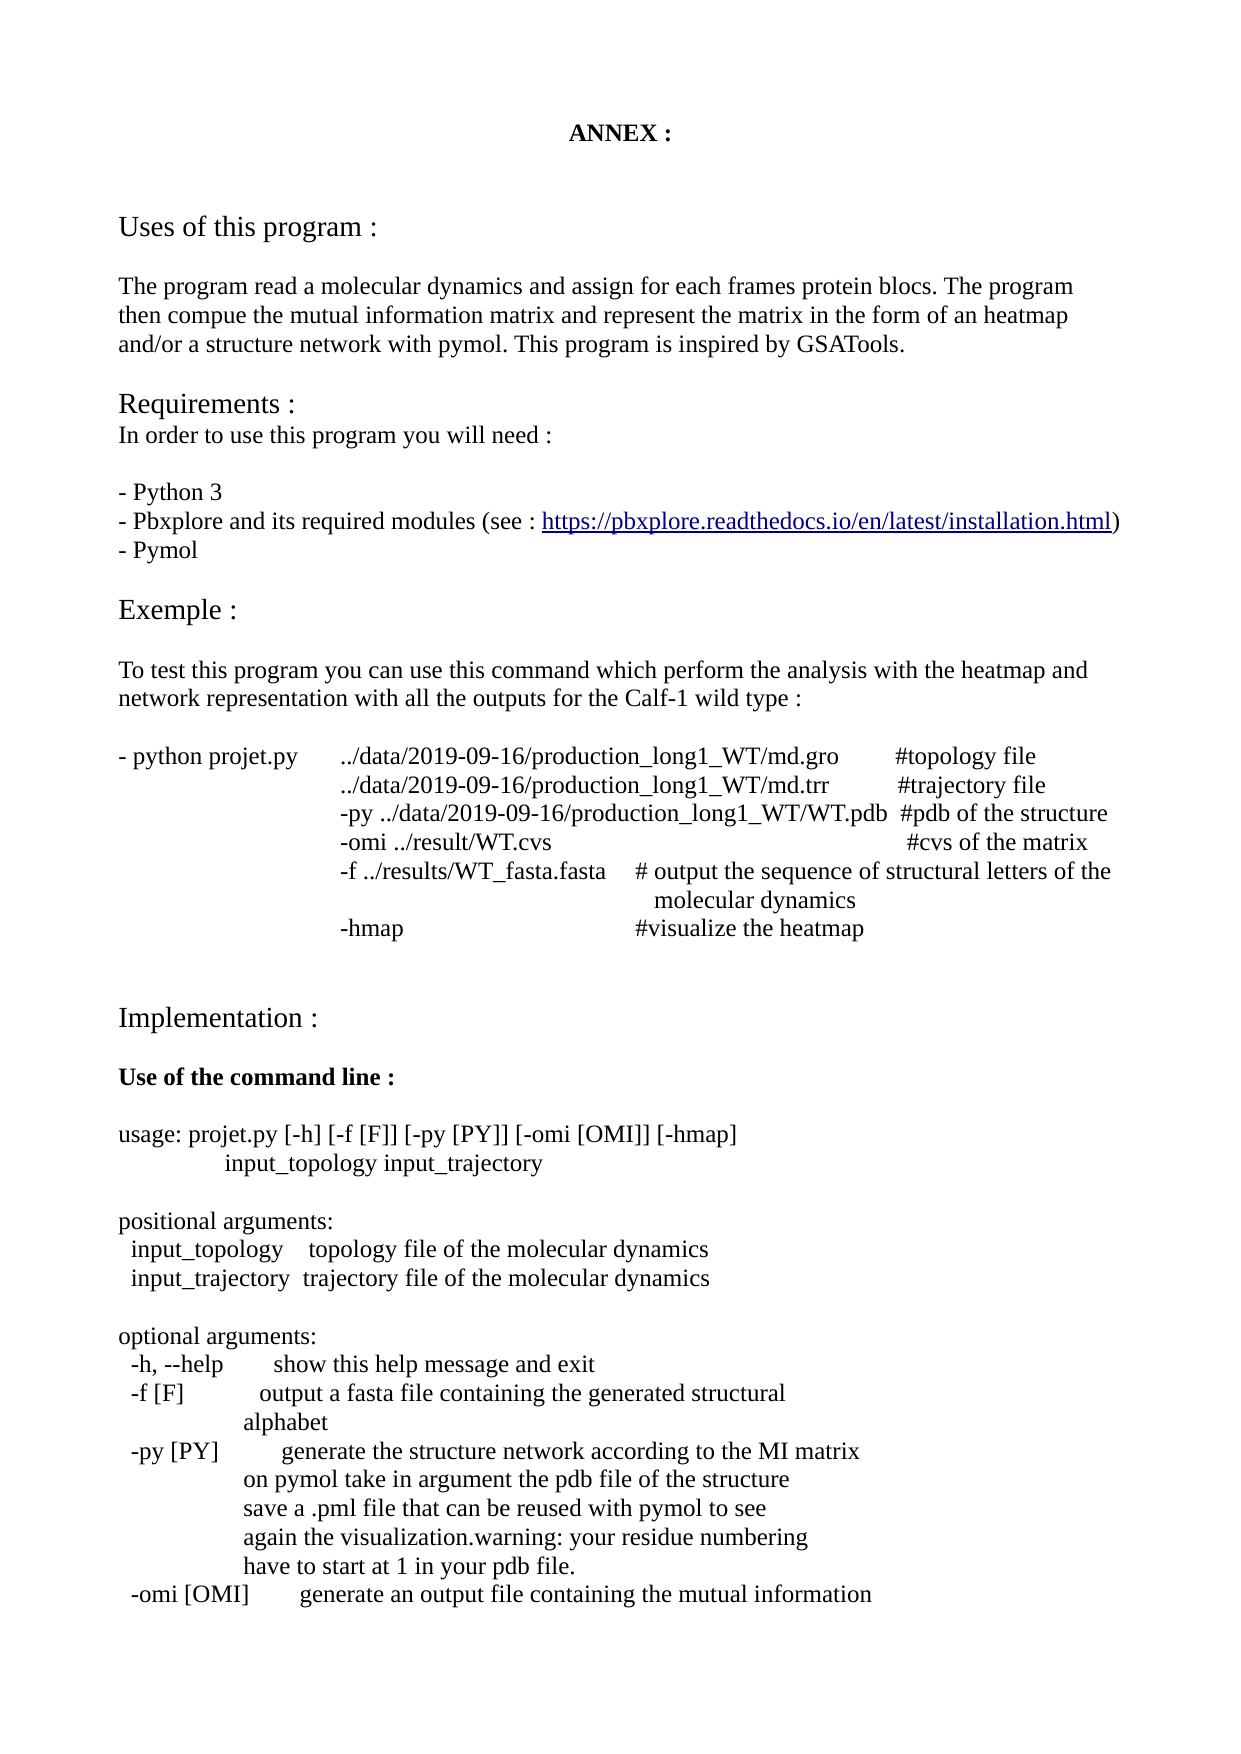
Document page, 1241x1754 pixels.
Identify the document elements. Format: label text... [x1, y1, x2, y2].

text ANNEX : [118, 118, 1122, 147]
text Uses of this program : [118, 209, 1122, 243]
text In order to use this program you will need : [118, 420, 1122, 449]
text alphabet [118, 1407, 1122, 1436]
text The program read a molecular dynamics and assign for each frames protein blocs. The program then compue the mutual information matrix and represent the matrix in the form of an heatmap and/or a structure network with pymol. This program is inspired by GSATools. [118, 271, 1122, 358]
text -f ../results/WT_fasta.fasta # output the sequence of structural letters of the molecular dynamics [118, 856, 1122, 913]
text -py ../data/2019-09-16/production_long1_WT/WT.pdb #pdb of the structure [118, 798, 1122, 827]
text Exemple : [118, 592, 1122, 626]
text input_topology topology file of the molecular dynamics [118, 1234, 1122, 1263]
text ../data/2019-09-16/production_long1_WT/md.trr #trajectory file [118, 770, 1122, 798]
text Use of the command line : [118, 1062, 1122, 1091]
text optional arguments: [118, 1321, 1122, 1349]
text on pymol take in argument the pdb file of the structure [118, 1464, 1122, 1493]
text positional arguments: [118, 1206, 1122, 1234]
text - Pymol [118, 535, 1122, 564]
text To test this program you can use this command which perform the analysis with the heatmap and network representation with all the outputs for the Calf-1 wild type : [118, 655, 1122, 712]
text save a .pml file that can be reused with pymol to see [118, 1493, 1122, 1522]
text -omi [OMI] generate an output file containing the mutual information [118, 1579, 1122, 1608]
text Requirements : [118, 386, 1122, 420]
text -h, --help show this help message and exit [118, 1349, 1122, 1378]
text - Pbxplore and its required modules (see : https://pbxplore.readthedocs.io/en/latest/installation.html) [118, 506, 1122, 535]
text input_topology input_trajectory [118, 1148, 1122, 1177]
text Implementation : [118, 1000, 1122, 1033]
text have to start at 1 in your pdb file. [118, 1551, 1122, 1579]
text -f [F] output a fasta file containing the generated structural [118, 1378, 1122, 1407]
text - python projet.py ../data/2019-09-16/production_long1_WT/md.gro #topology file [118, 741, 1122, 770]
text -omi ../result/WT.cvs #cvs of the matrix [118, 827, 1122, 856]
text again the visualization.warning: your residue numbering [118, 1522, 1122, 1551]
text input_trajectory trajectory file of the molecular dynamics [118, 1263, 1122, 1292]
text -py [PY] generate the structure network according to the MI matrix [118, 1436, 1122, 1464]
text - Python 3 [118, 477, 1122, 506]
text -hmap #visualize the heatmap [118, 913, 1122, 942]
text usage: projet.py [-h] [-f [F]] [-py [PY]] [-omi [OMI]] [-hmap] [118, 1119, 1122, 1148]
